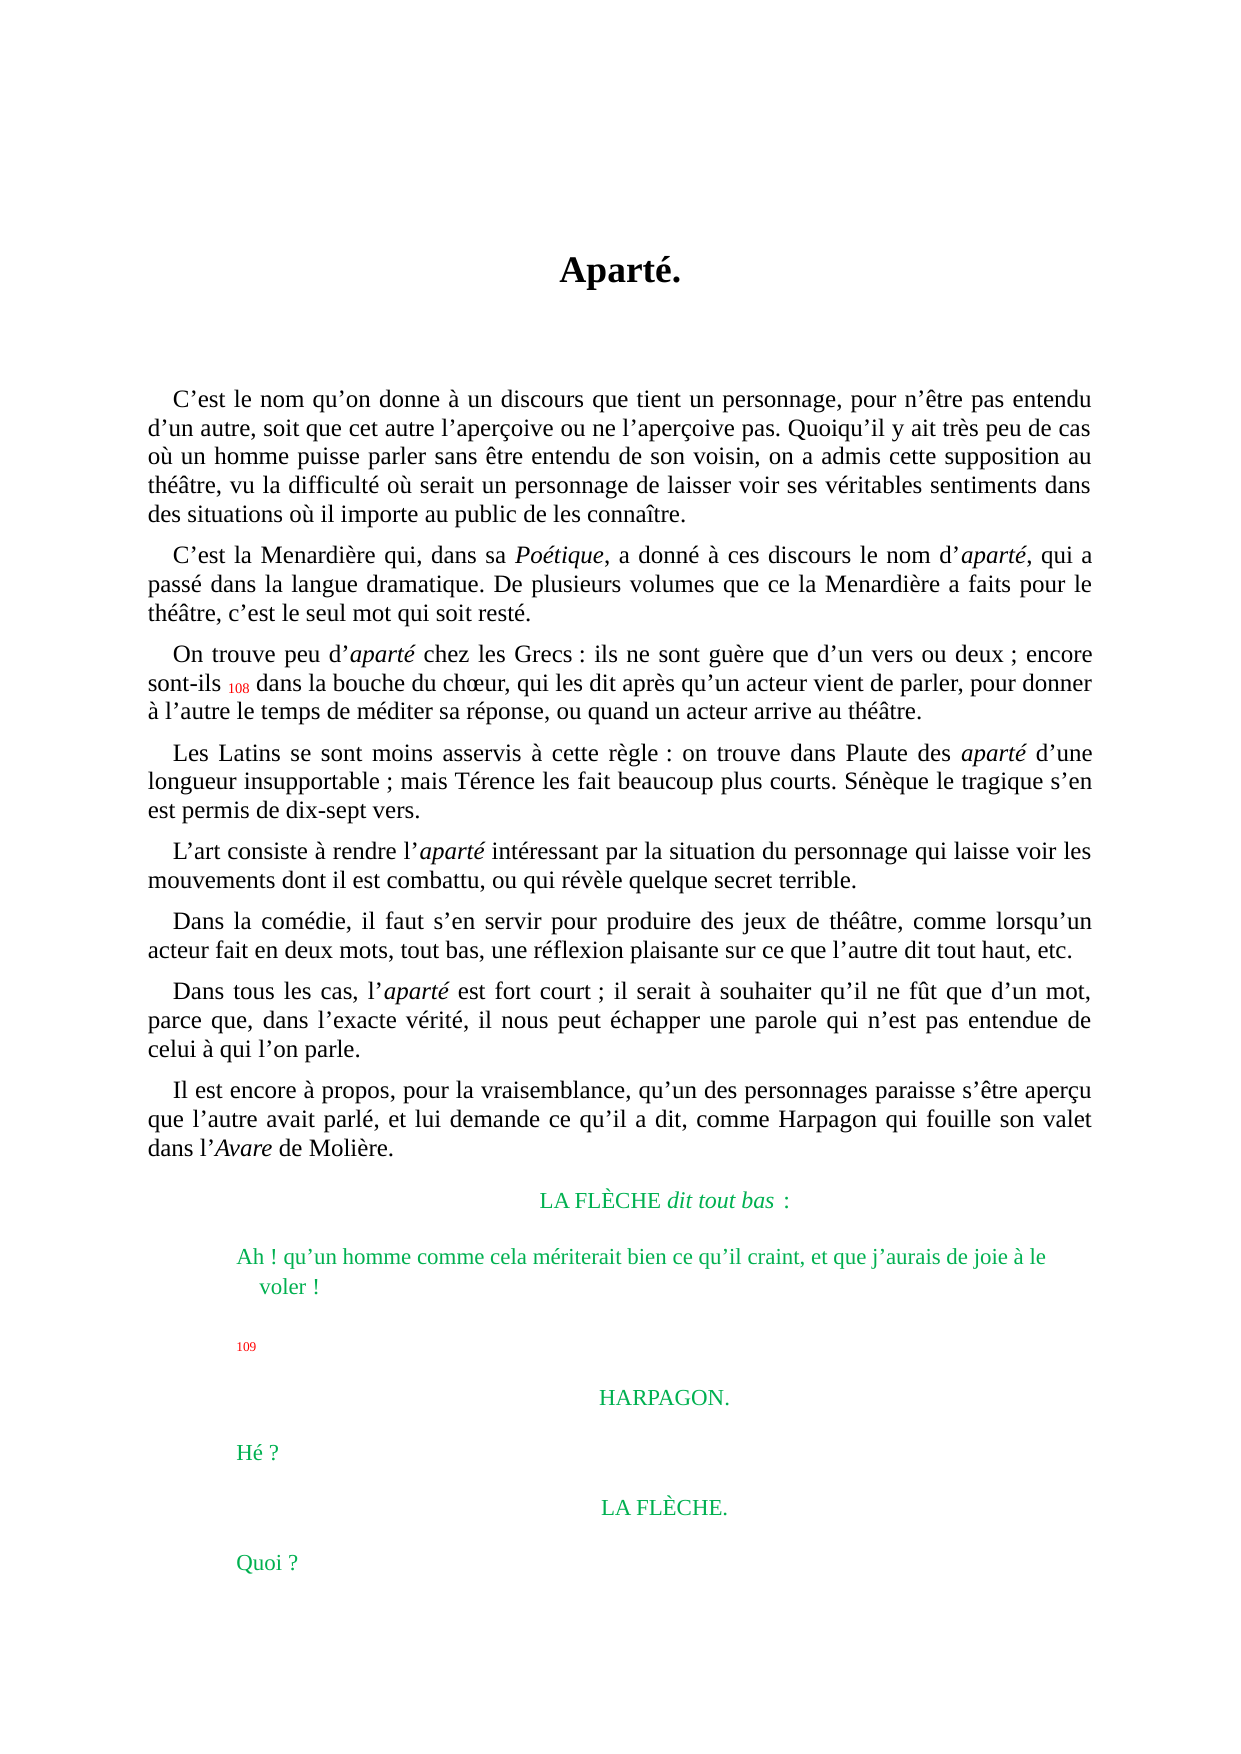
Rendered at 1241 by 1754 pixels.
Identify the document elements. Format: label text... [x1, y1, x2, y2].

text Quoi ? [236, 1549, 1093, 1576]
text Dans la comédie, il faut s’en servir pour produire des jeux de théâtre, comme lorsqu’un acteur fait en deux mots, tout bas, une réflexion plaisante sur ce que l’autre dit tout haut, etc. [148, 906, 1093, 964]
text LA FLÈCHE dit tout bas : [236, 1186, 1093, 1214]
text HARPAGON. [236, 1384, 1093, 1410]
text C’est la Menardière qui, dans sa Poétique, a donné à ces discours le nom d’aparté, qui a passé dans la langue dramatique. De plusieurs volumes que ce la Menardière a faits pour le théâtre, c’est le seul mot qui soit resté. [148, 540, 1093, 626]
text On trouve peu d’aparté chez les Grecs : ils ne sont guère que d’un vers ou deux ; encore sont-ils 108 dans la bouche du chœur, qui les dit après qu’un acteur vient de parler, pour donner à l’autre le temps de méditer sa réponse, ou quand un acteur arrive au théâtre. [148, 639, 1093, 725]
text Les Latins se sont moins asservis à cette règle : on trouve dans Plaute des aparté d’une longueur insupportable ; mais Térence les fait beaucoup plus courts. Sénèque le tragique s’en est permis de dix-sept vers. [148, 738, 1093, 824]
text C’est le nom qu’on donne à un discours que tient un personnage, pour n’être pas entendu d’un autre, soit que cet autre l’aperçoive ou ne l’aperçoive pas. Quoiqu’il y ait très peu de cas où un homme puisse parler sans être entendu de son voisin, on a admis cette supposition au théâtre, vu la difficulté où serait un personnage de laisser voir ses véritables sentiments dans des situations où il importe au public de les connaître. [148, 384, 1093, 528]
text Dans tous les cas, l’aparté est fort court ; il serait à souhaiter qu’il ne fût que d’un mot, parce que, dans l’exacte vérité, il nous peut échapper une parole qui n’est pas entendue de celui à qui l’on parle. [148, 976, 1093, 1063]
text Ah ! qu’un homme comme cela mériterait bien ce qu’il craint, et que j’aurais de joie à le voler ! [236, 1243, 1093, 1299]
subtitle Aparté. [148, 248, 1093, 291]
text LA FLÈCHE. [236, 1494, 1093, 1520]
text L’art consiste à rendre l’aparté intéressant par la situation du personnage qui laisse voir les mouvements dont il est combattu, ou qui révèle quelque secret terrible. [148, 836, 1093, 894]
text 109 [236, 1328, 1093, 1355]
text Hé ? [236, 1439, 1093, 1465]
text Il est encore à propos, pour la vraisemblance, qu’un des personnages paraisse s’être aperçu que l’autre avait parlé, et lui demande ce qu’il a dit, comme Harpagon qui fouille son valet dans l’Avare de Molière. [148, 1075, 1093, 1161]
